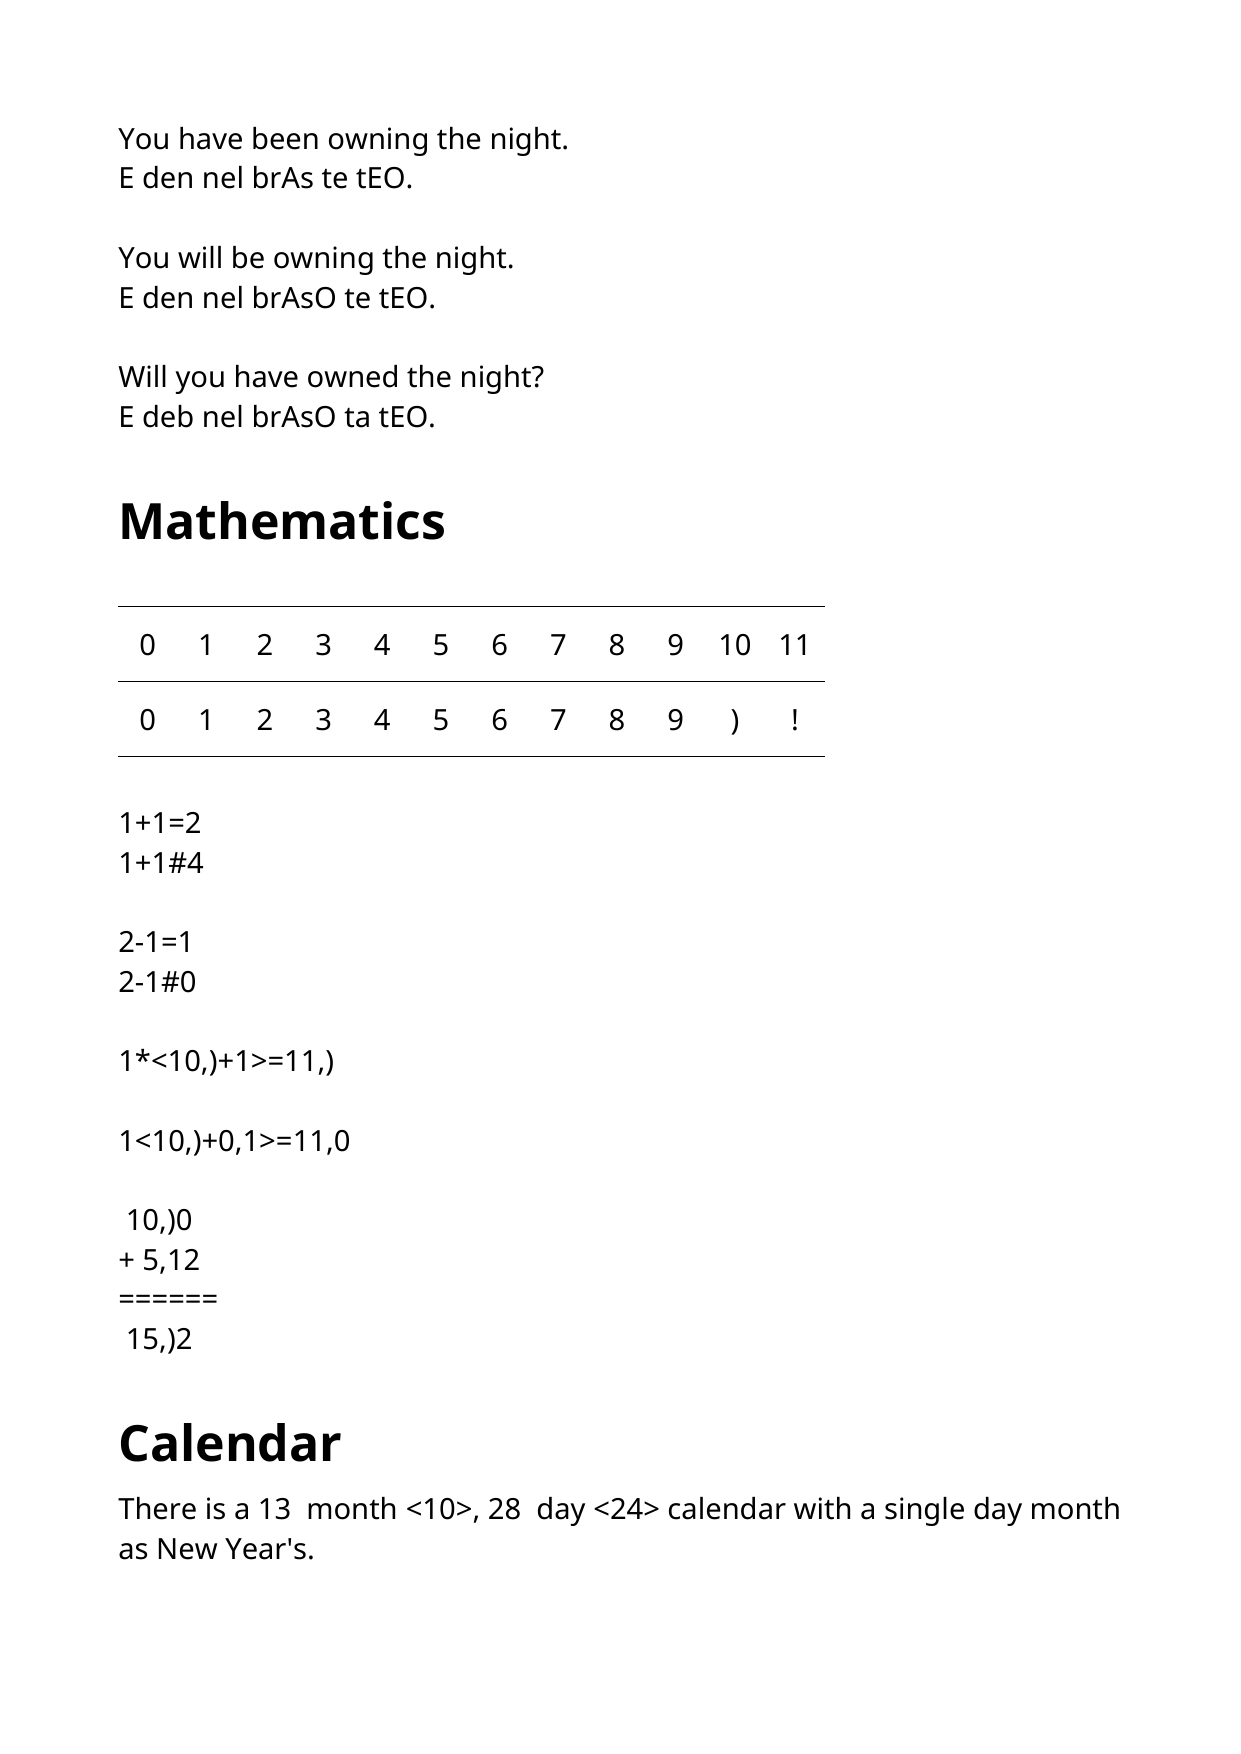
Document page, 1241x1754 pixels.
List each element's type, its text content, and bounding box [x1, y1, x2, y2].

table_header 0 [118, 607, 177, 681]
text 2-1=1 [118, 921, 1122, 961]
table_header 9 [646, 607, 704, 681]
table_cell 9 [646, 682, 704, 756]
text + 5,12 [118, 1239, 1122, 1279]
table_cell 1 [177, 682, 235, 756]
text There is a 13 month <10>, 28 day <24> calendar with a single day month as New Year's. [118, 1489, 1122, 1568]
text You will be owning the night. [118, 237, 1122, 277]
table_header 8 [587, 607, 646, 681]
table_header 4 [353, 607, 411, 681]
table_header 1 [177, 607, 235, 681]
table_cell 6 [470, 682, 529, 756]
table_cell 4 [353, 682, 411, 756]
table_cell 7 [529, 682, 587, 756]
text E deb nel brAsO ta tEO. [118, 396, 1122, 436]
text E den nel brAsO te tEO. [118, 277, 1122, 317]
text ====== [118, 1279, 1122, 1318]
text 15,)2 [118, 1318, 1122, 1358]
table_cell ! [765, 682, 825, 756]
subtitle Calendar [118, 1408, 1122, 1476]
table_cell 0 [118, 682, 177, 756]
table_cell 2 [235, 682, 294, 756]
text 10,)0 [118, 1199, 1122, 1239]
table_cell 3 [294, 682, 353, 756]
text You have been owning the night. [118, 118, 1122, 158]
text 1+1=2 [118, 802, 1122, 842]
text 1<10,)+0,1>=11,0 [118, 1120, 1122, 1159]
text 1+1#4 [118, 842, 1122, 882]
table_header 7 [529, 607, 587, 681]
table_cell 8 [587, 682, 646, 756]
table_cell ) [705, 682, 765, 756]
text 1*<10,)+1>=11,) [118, 1041, 1122, 1080]
table_header 2 [235, 607, 294, 681]
table_header 10 [705, 607, 765, 681]
table_header 11 [765, 607, 825, 681]
table_header 5 [411, 607, 470, 681]
table_header 6 [470, 607, 529, 681]
text E den nel brAs te tEO. [118, 158, 1122, 197]
table_header 3 [294, 607, 353, 681]
text 2-1#0 [118, 961, 1122, 1001]
table_cell 5 [411, 682, 470, 756]
text Will you have owned the night? [118, 356, 1122, 396]
subtitle Mathematics [118, 486, 1122, 554]
